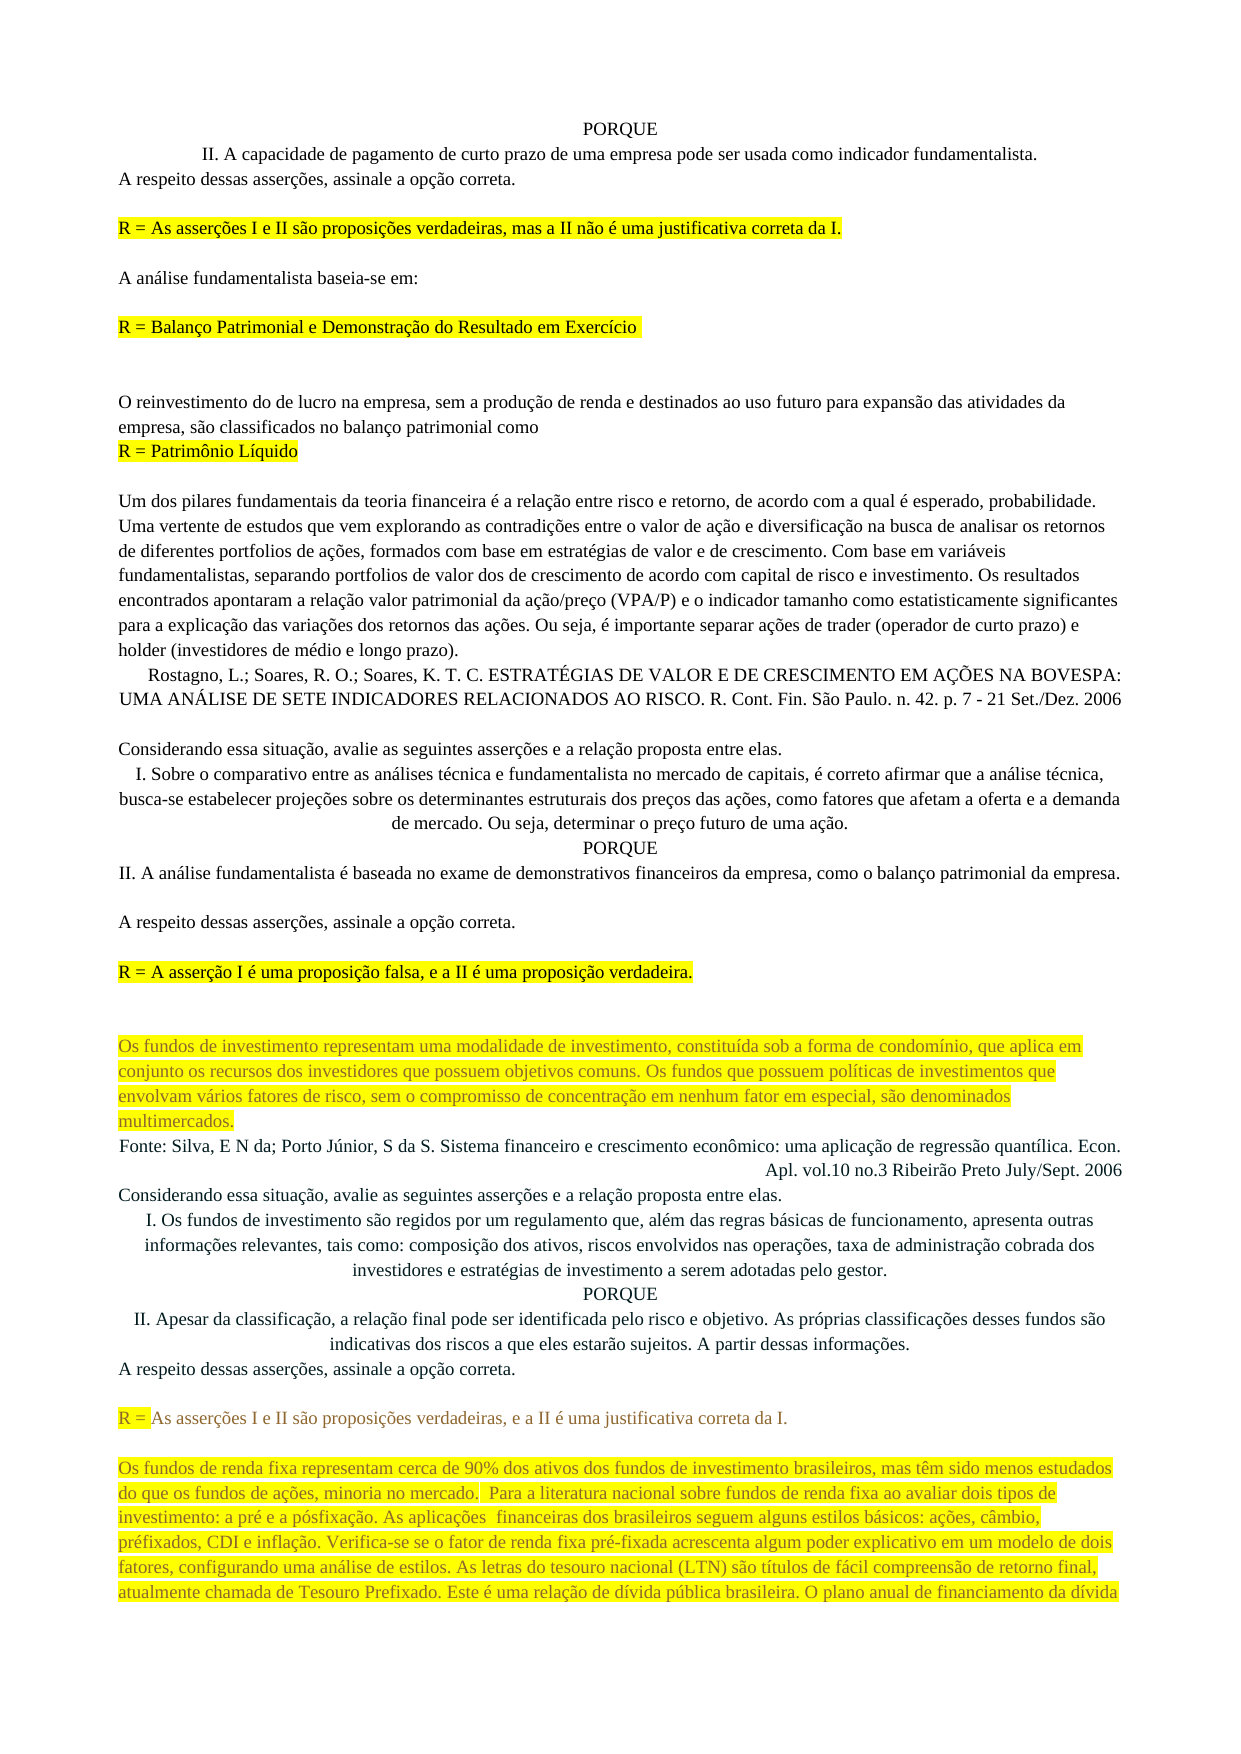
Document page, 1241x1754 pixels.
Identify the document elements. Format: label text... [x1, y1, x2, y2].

text Os fundos de investimento representam uma modalidade de investimento, constituída sob a forma de condomínio, que aplica em conjunto os recursos dos investidores que possuem objetivos comuns. Os fundos que possuem políticas de investimentos que envolvam vários fatores de risco, sem o compromisso de concentração em nenhum fator em especial, são denominados multimercados. [118, 1035, 1122, 1131]
text R = A asserção I é uma proposição falsa, e a II é uma proposição verdadeira. [118, 961, 1122, 983]
text O reinvestimento do de lucro na empresa, sem a produção de renda e destinados ao uso futuro para expansão das atividades da empresa, são classificados no balanço patrimonial como [118, 391, 1122, 437]
text R = As asserções I e II são proposições verdadeiras, e a II é uma justificativa correta da I. [118, 1407, 1122, 1429]
text PORQUE [118, 118, 1122, 140]
text PORQUE [118, 1283, 1122, 1305]
text Rostagno, L.; Soares, R. O.; Soares, K. T. C. ESTRATÉGIAS DE VALOR E DE CRESCIMENTO EM AÇÕES NA BOVESPA: UMA ANÁLISE DE SETE INDICADORES RELACIONADOS AO RISCO. R. Cont. Fin. São Paulo. n. 42. p. 7 - 21 Set./Dez. 2006 [118, 663, 1122, 710]
text Considerando essa situação, avalie as seguintes asserções e a relação proposta entre elas. [118, 738, 1122, 759]
text I. Sobre o comparativo entre as análises técnica e fundamentalista no mercado de capitais, é correto afirmar que a análise técnica, busca-se estabelecer projeções sobre os determinantes estruturais dos preços das ações, como fatores que afetam a oferta e a demanda de mercado. Ou seja, determinar o preço futuro de uma ação. [118, 763, 1122, 834]
text II. A capacidade de pagamento de curto prazo de uma empresa pode ser usada como indicador fundamentalista. [118, 143, 1122, 164]
text A respeito dessas asserções, assinale a opção correta. [118, 168, 1122, 189]
text A respeito dessas asserções, assinale a opção correta. [118, 911, 1122, 933]
text I. Os fundos de investimento são regidos por um regulamento que, além das regras básicas de funcionamento, apresenta outras informações relevantes, tais como: composição dos ativos, riscos envolvidos nas operações, taxa de administração cobrada dos investidores e estratégias de investimento a serem adotadas pelo gestor. [118, 1209, 1122, 1280]
text Fonte: Silva, E N da; Porto Júnior, S da S. Sistema financeiro e crescimento econômico: uma aplicação de regressão quantílica. Econ. Apl. vol.10 no.3 Ribeirão Preto July/Sept. 2006 [118, 1134, 1122, 1181]
text Um dos pilares fundamentais da teoria financeira é a relação entre risco e retorno, de acordo com a qual é esperado, probabilidade. Uma vertente de estudos que vem explorando as contradições entre o valor de ação e diversificação na busca de analisar os retornos de diferentes portfolios de ações, formados com base em estratégias de valor e de crescimento. Com base em variáveis fundamentalistas, separando portfolios de valor dos de crescimento de acordo com capital de risco e investimento. Os resultados encontrados apontaram a relação valor patrimonial da ação/preço (VPA/P) e o indicador tamanho como estatisticamente significantes para a explicação das variações dos retornos das ações. Ou seja, é importante separar ações de trader (operador de curto prazo) e holder (investidores de médio e longo prazo). [118, 490, 1122, 660]
text Considerando essa situação, avalie as seguintes asserções e a relação proposta entre elas. [118, 1184, 1122, 1206]
text R = Balanço Patrimonial e Demonstração do Resultado em Exercício [118, 292, 1122, 338]
text R = Patrimônio Líquido [118, 440, 1122, 462]
text II. A análise fundamentalista é baseada no exame de demonstrativos financeiros da empresa, como o balanço patrimonial da empresa. [118, 862, 1122, 883]
text A respeito dessas asserções, assinale a opção correta. [118, 1358, 1122, 1379]
text R = As asserções I e II são proposições verdadeiras, mas a II não é uma justificativa correta da I. [118, 217, 1122, 239]
text II. Apesar da classificação, a relação final pode ser identificada pelo risco e objetivo. As próprias classificações desses fundos são indicativas dos riscos a que eles estarão sujeitos. A partir dessas informações. [118, 1308, 1122, 1354]
text Os fundos de renda fixa representam cerca de 90% dos ativos dos fundos de investimento brasileiros, mas têm sido menos estudados do que os fundos de ações, minoria no mercado. Para a literatura nacional sobre fundos de renda fixa ao avaliar dois tipos de investimento: a pré e a pósfixação. As aplicações financeiras dos brasileiros seguem alguns estilos básicos: ações, câmbio, préfixados, CDI e inflação. Verifica-se se o fator de renda fixa pré-fixada acrescenta algum poder explicativo em um modelo de dois fatores, configurando uma análise de estilos. As letras do tesouro nacional (LTN) são títulos de fácil compreensão de retorno final, atualmente chamada de Tesouro Prefixado. Este é uma relação de dívida pública brasileira. O plano anual de financiamento da dívida [118, 1457, 1122, 1602]
text PORQUE [118, 837, 1122, 859]
text A análise fundamentalista baseia-se em: [118, 267, 1122, 288]
